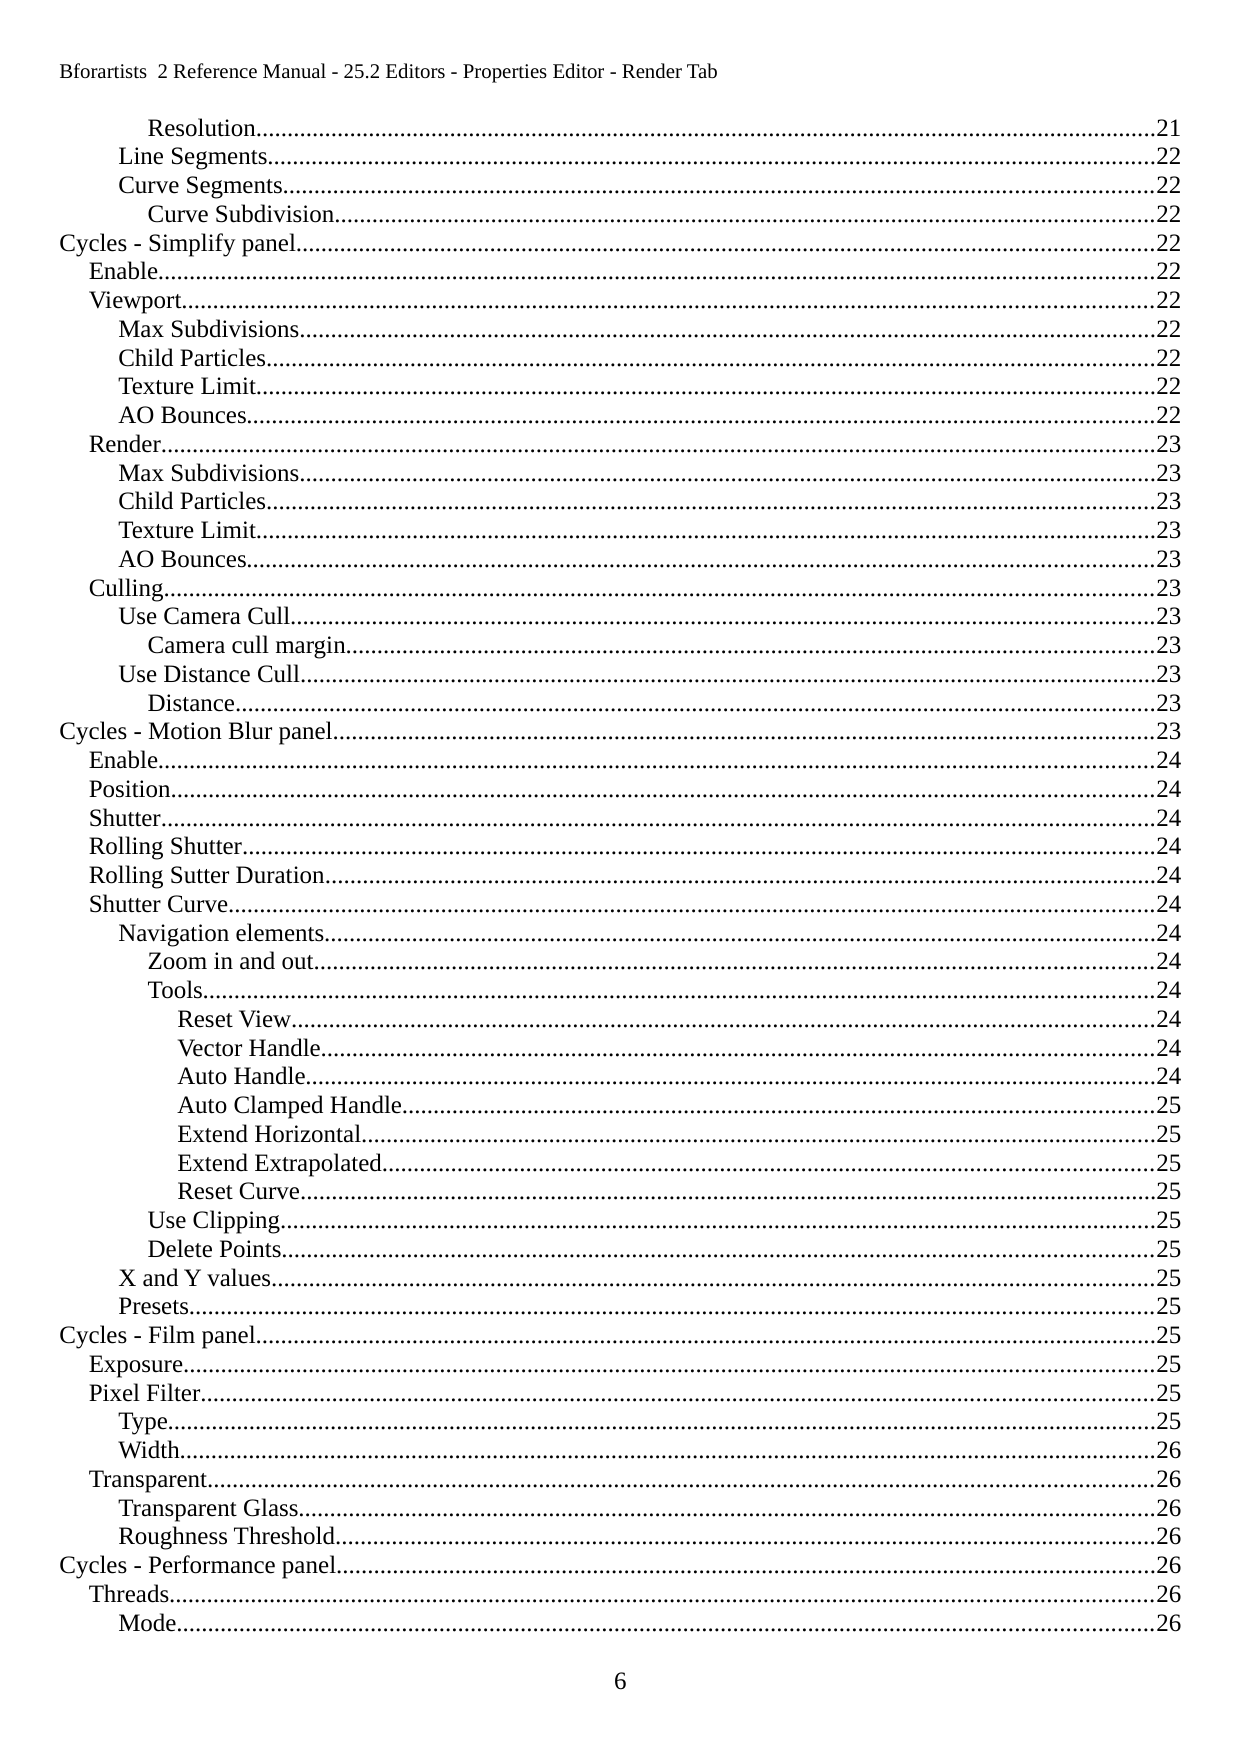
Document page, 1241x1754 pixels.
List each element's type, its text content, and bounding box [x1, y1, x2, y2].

text Auto Handle 24 [177, 1061, 1181, 1090]
text Texture Limit 23 [118, 515, 1181, 544]
text X and Y values 25 [118, 1263, 1181, 1291]
text Cycles - Simplify panel 22 [59, 228, 1181, 256]
text Tools 24 [147, 975, 1181, 1004]
text Use Camera Cull 23 [118, 601, 1181, 630]
text Exposure 25 [88, 1349, 1181, 1378]
text Enable 22 [88, 256, 1181, 285]
text Presets 25 [118, 1291, 1181, 1320]
text Roughness Threshold 26 [118, 1521, 1181, 1550]
text Threads 26 [88, 1579, 1181, 1608]
text Curve Segments 22 [118, 170, 1181, 199]
text Reset Curve 25 [177, 1176, 1181, 1205]
text Render 23 [88, 429, 1181, 458]
text Camera cull margin 23 [147, 630, 1181, 659]
text Max Subdivisions 22 [118, 314, 1181, 343]
text Cycles - Film panel 25 [59, 1320, 1181, 1349]
text Curve Subdivision 22 [147, 199, 1181, 228]
text Navigation elements 24 [118, 918, 1181, 946]
text Transparent Glass 26 [118, 1493, 1181, 1521]
text Max Subdivisions 23 [118, 458, 1181, 486]
text Transparent 26 [88, 1464, 1181, 1493]
text Line Segments 22 [118, 141, 1181, 170]
text AO Bounces 22 [118, 400, 1181, 429]
text Rolling Shutter 24 [88, 831, 1181, 860]
text AO Bounces 23 [118, 544, 1181, 573]
text Distance 23 [147, 688, 1181, 716]
text Viewport 22 [88, 285, 1181, 314]
text Delete Points 25 [147, 1234, 1181, 1263]
text Use Distance Cull 23 [118, 659, 1181, 688]
text Vector Handle 24 [177, 1033, 1181, 1061]
text Auto Clamped Handle 25 [177, 1090, 1181, 1119]
text Cycles - Motion Blur panel 23 [59, 716, 1181, 745]
text Extend Horizontal 25 [177, 1119, 1181, 1148]
text Shutter Curve 24 [88, 889, 1181, 918]
text Position 24 [88, 774, 1181, 803]
text Child Particles 22 [118, 343, 1181, 371]
text Mode 26 [118, 1608, 1181, 1636]
text Enable 24 [88, 745, 1181, 774]
text Child Particles 23 [118, 486, 1181, 515]
text Resolution 21 [147, 113, 1181, 141]
text Type 25 [118, 1406, 1181, 1435]
text Zoom in and out 24 [147, 946, 1181, 975]
text Width 26 [118, 1435, 1181, 1464]
text Rolling Sutter Duration 24 [88, 860, 1181, 889]
text Use Clipping 25 [147, 1205, 1181, 1234]
text Texture Limit 22 [118, 371, 1181, 400]
text Reset View 24 [177, 1004, 1181, 1033]
text Extend Extrapolated 25 [177, 1148, 1181, 1176]
text Pixel Filter 25 [88, 1378, 1181, 1406]
text Cycles - Performance panel 26 [59, 1550, 1181, 1579]
text Shutter 24 [88, 803, 1181, 831]
text Culling 23 [88, 573, 1181, 601]
